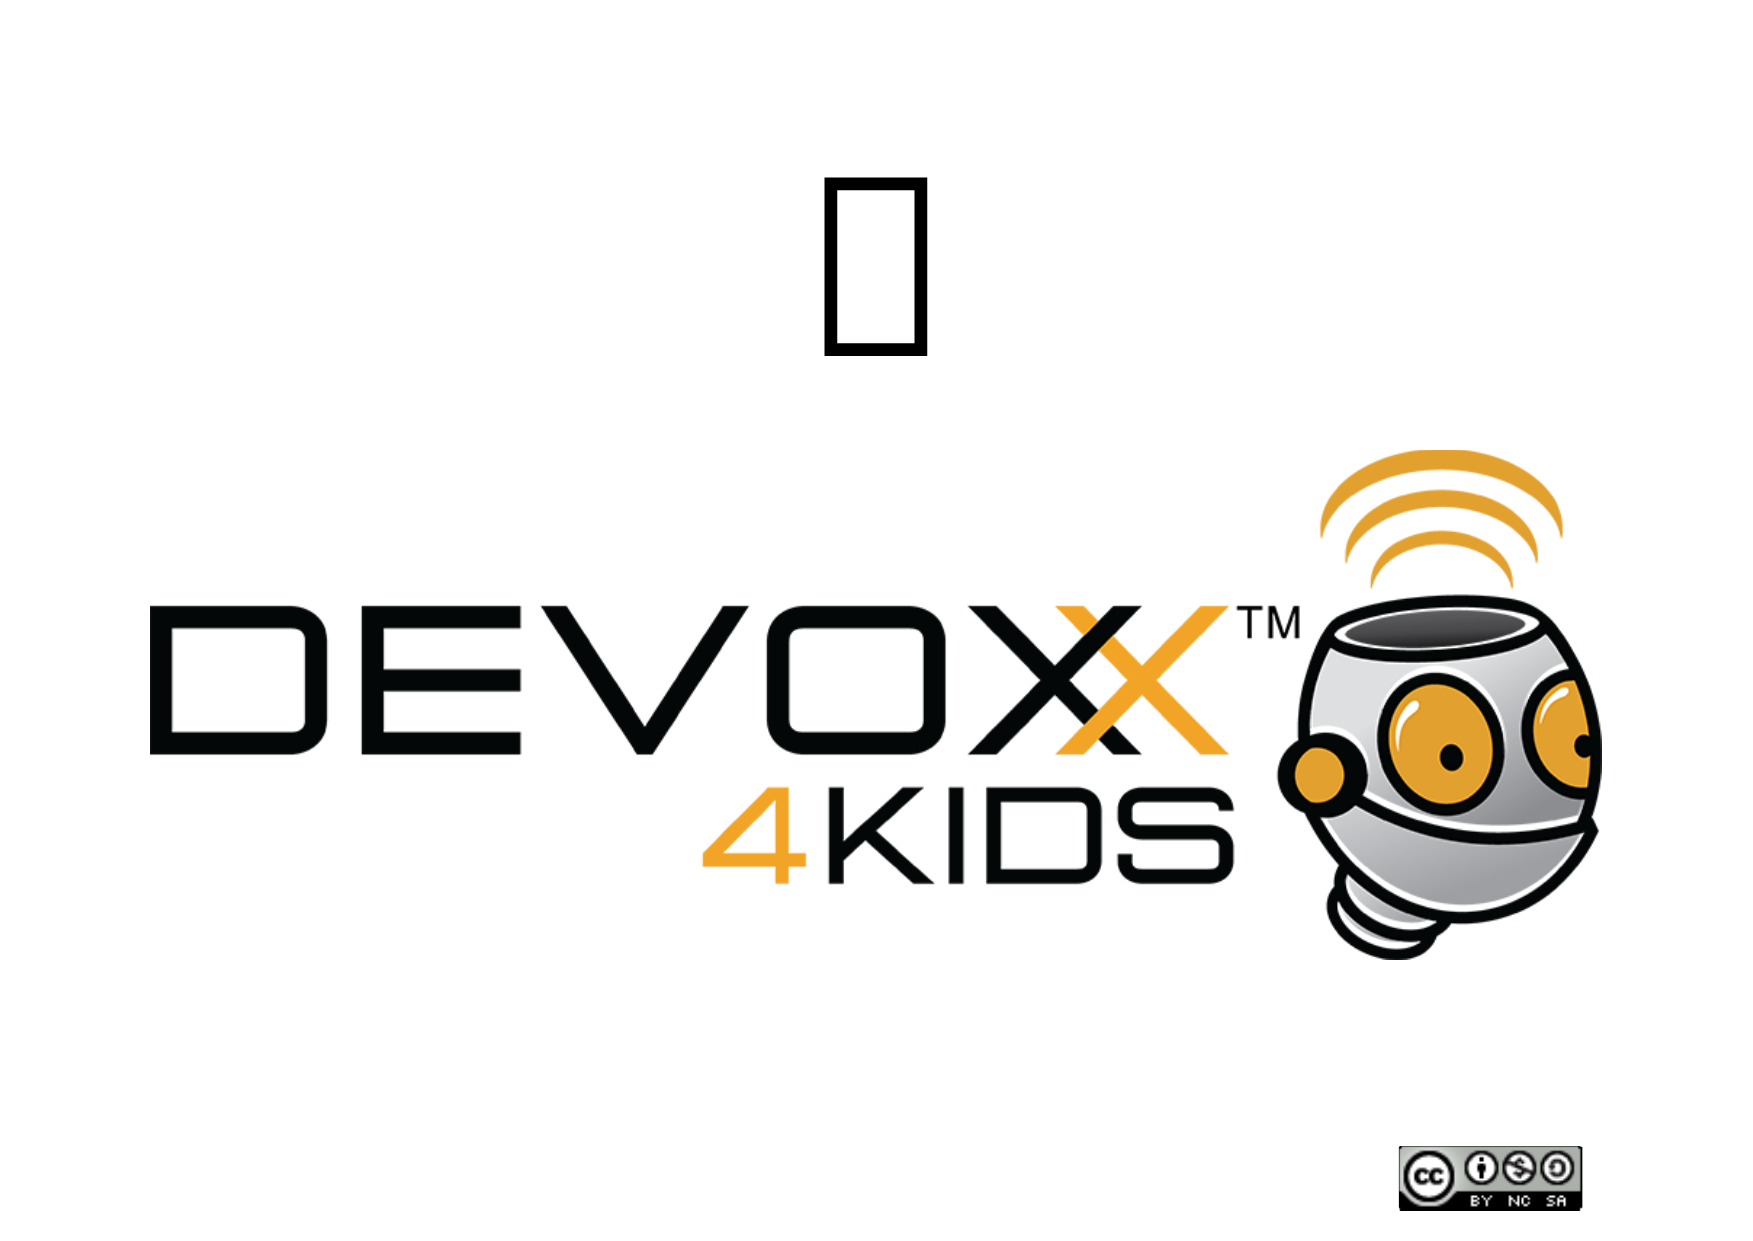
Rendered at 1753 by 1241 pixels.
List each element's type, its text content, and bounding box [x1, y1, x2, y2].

picture [150, 450, 1602, 960]
text  [150, 89, 1602, 429]
picture [1398, 1146, 1583, 1211]
